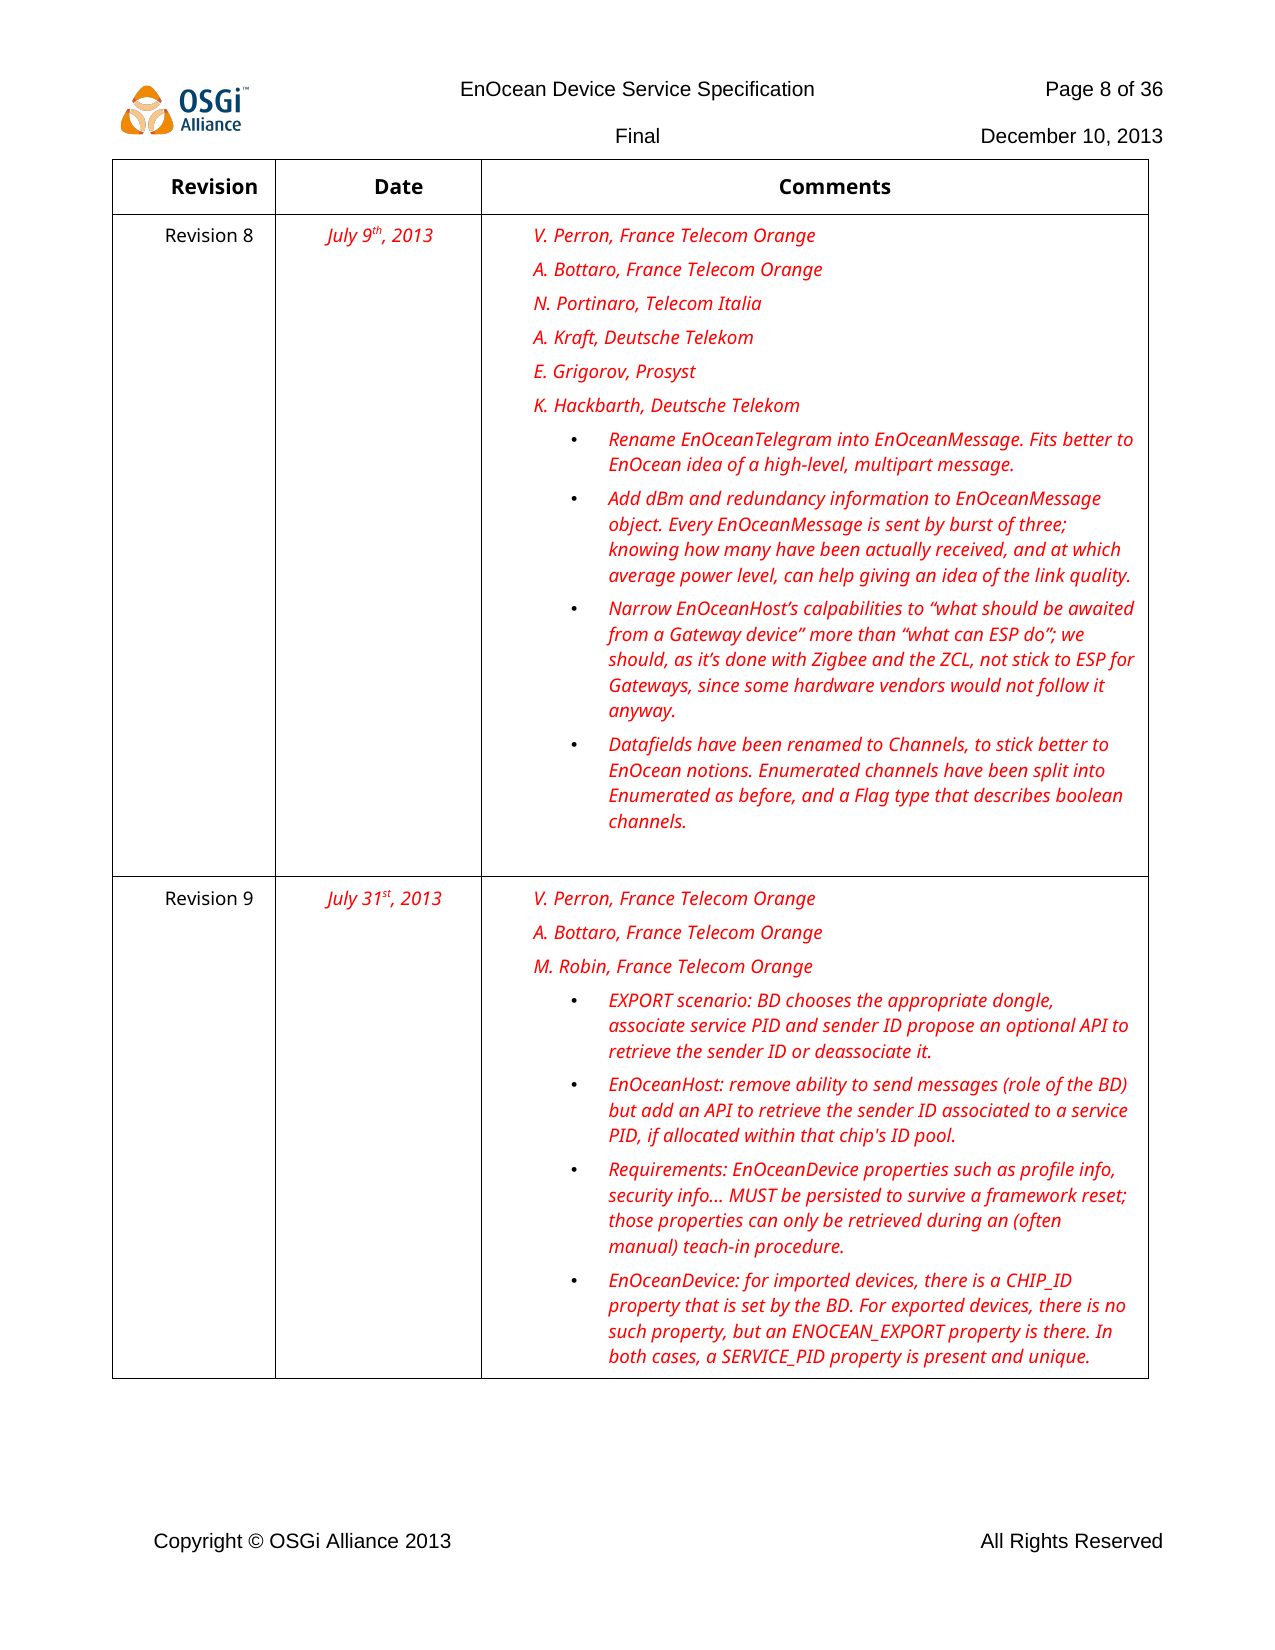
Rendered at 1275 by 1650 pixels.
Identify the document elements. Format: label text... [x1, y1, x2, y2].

table_header Revision [113, 160, 275, 213]
table_cell Revision 8 [113, 215, 275, 876]
table_cell Revision 9 [113, 877, 275, 1377]
table_cell July 9th, 2013 [276, 215, 481, 876]
table_cell July 31st, 2013 [276, 877, 481, 1377]
table_cell V. Perron, France Telecom Orange A. Bottaro, France Telecom Orange N. Portinaro, Telecom Italia A. Kraft, Deutsche Telekom E. Grigorov, Prosyst K. Hackbarth, Deutsche Telekom Rename EnOceanTelegram into EnOceanMessage. Fits better to EnOcean idea of a high-level, multipart message. Add dBm and redundancy information to EnOceanMessage object. Every EnOceanMessage is sent by burst of three; knowing how many have been actually received, and at which average power level, can help giving an idea of the link quality. Narrow EnOceanHost’s calpabilities to “what should be awaited from a Gateway device” more than “what can ESP do”; we should, as it’s done with Zigbee and the ZCL, not stick to ESP for Gateways, since some hardware vendors would not follow it anyway. Datafields have been renamed to Channels, to stick better to EnOcean notions. Enumerated channels have been split into Enumerated as before, and a Flag type that describes boolean channels. [482, 215, 1148, 876]
table_cell V. Perron, France Telecom Orange A. Bottaro, France Telecom Orange M. Robin, France Telecom Orange EXPORT scenario: BD chooses the appropriate dongle, associate service PID and sender ID propose an optional API to retrieve the sender ID or deassociate it. EnOceanHost: remove ability to send messages (role of the BD) but add an API to retrieve the sender ID associated to a service PID, if allocated within that chip's ID pool. Requirements: EnOceanDevice properties such as profile info, security info... MUST be persisted to survive a framework reset; those properties can only be retrieved during an (often manual) teach-in procedure. EnOceanDevice: for imported devices, there is a CHIP_ID property that is set by the BD. For exported devices, there is no such property, but an ENOCEAN_EXPORT property is there. In both cases, a SERVICE_PID property is present and unique. [482, 877, 1148, 1377]
table_header Comments [482, 160, 1148, 213]
table_header Date [276, 160, 481, 213]
picture [113, 78, 257, 142]
